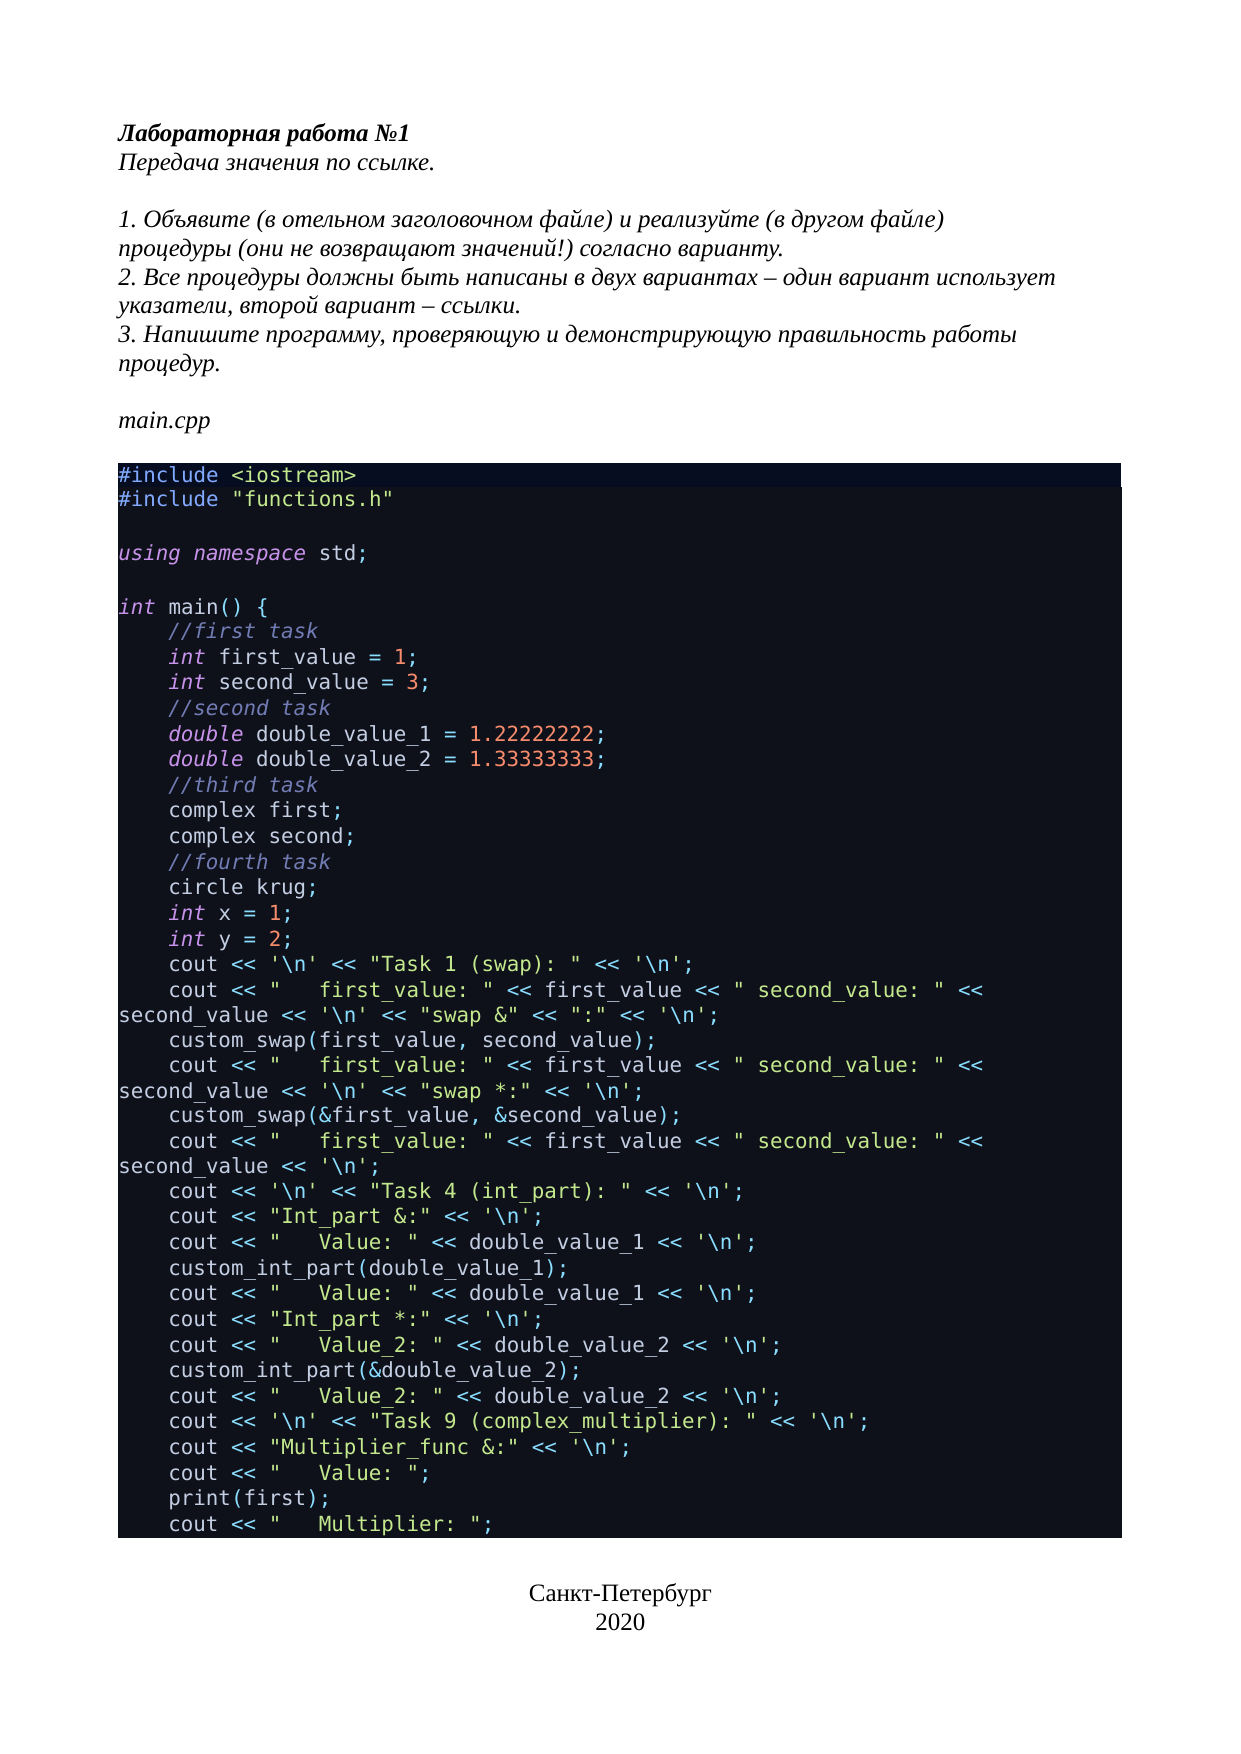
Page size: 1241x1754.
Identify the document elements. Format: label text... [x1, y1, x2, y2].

text cout << " first_value: " << first_value << " second_value: " << second_value << '\n' << "swap &" << ":" << '\n'; [118, 978, 1122, 1028]
text cout << " first_value: " << first_value << " second_value: " << second_value << '\n'; [118, 1129, 1122, 1179]
text //fourth task [118, 850, 1122, 875]
text cout << '\n' << "Task 9 (complex_multiplier): " << '\n'; [118, 1409, 1122, 1435]
text процедуры (они не возвращают значений!) согласно варианту. [118, 233, 1122, 262]
text Лабораторная работа №1 [118, 118, 1122, 147]
text #include "functions.h" [118, 487, 1122, 512]
text int main() { [118, 595, 1122, 619]
text custom_swap(&first_value, &second_value); [118, 1103, 1122, 1129]
text процедур. [118, 348, 1122, 377]
text custom_int_part(double_value_1); [118, 1256, 1122, 1281]
text 2. Все процедуры должны быть написаны в двух вариантах – один вариант использует [118, 262, 1122, 291]
text cout << " Value: "; [118, 1461, 1122, 1486]
text cout << "Int_part *:" << '\n'; [118, 1307, 1122, 1333]
text //first task [118, 619, 1122, 645]
text cout << " Value_2: " << double_value_2 << '\n'; [118, 1333, 1122, 1358]
text int first_value = 1; [118, 645, 1122, 670]
text cout << " Value_2: " << double_value_2 << '\n'; [118, 1384, 1122, 1409]
text cout << " Value: " << double_value_1 << '\n'; [118, 1281, 1122, 1307]
text cout << " first_value: " << first_value << " second_value: " << second_value << '\n' << "swap *:" << '\n'; [118, 1053, 1122, 1103]
text указатели, второй вариант – ссылки. [118, 291, 1122, 319]
text double double_value_2 = 1.33333333; [118, 747, 1122, 773]
text using namespace std; [118, 541, 1122, 565]
text complex first; [118, 798, 1122, 824]
text cout << "Int_part &:" << '\n'; [118, 1204, 1122, 1230]
text Передача значения по ссылке. [118, 147, 1122, 176]
text print(first); [118, 1486, 1122, 1512]
text custom_swap(first_value, second_value); [118, 1028, 1122, 1053]
text cout << " Multiplier: "; [118, 1512, 1122, 1538]
text int second_value = 3; [118, 670, 1122, 696]
text cout << '\n' << "Task 1 (swap): " << '\n'; [118, 952, 1122, 978]
text #include <iostream> [118, 463, 1122, 487]
text main.cpp [118, 406, 1122, 434]
text custom_int_part(&double_value_2); [118, 1358, 1122, 1384]
text //second task [118, 696, 1122, 722]
text int x = 1; [118, 901, 1122, 927]
text circle krug; [118, 875, 1122, 901]
text double double_value_1 = 1.22222222; [118, 722, 1122, 747]
text //third task [118, 773, 1122, 798]
text cout << '\n' << "Task 4 (int_part): " << '\n'; [118, 1179, 1122, 1204]
text 1. Объявите (в отельном заголовочном файле) и реализуйте (в другом файле) [118, 204, 1122, 233]
text 3. Напишите программу, проверяющую и демонстрирующую правильность работы [118, 319, 1122, 348]
text cout << " Value: " << double_value_1 << '\n'; [118, 1230, 1122, 1256]
text int y = 2; [118, 927, 1122, 952]
text cout << "Multiplier_func &:" << '\n'; [118, 1435, 1122, 1461]
text complex second; [118, 824, 1122, 850]
